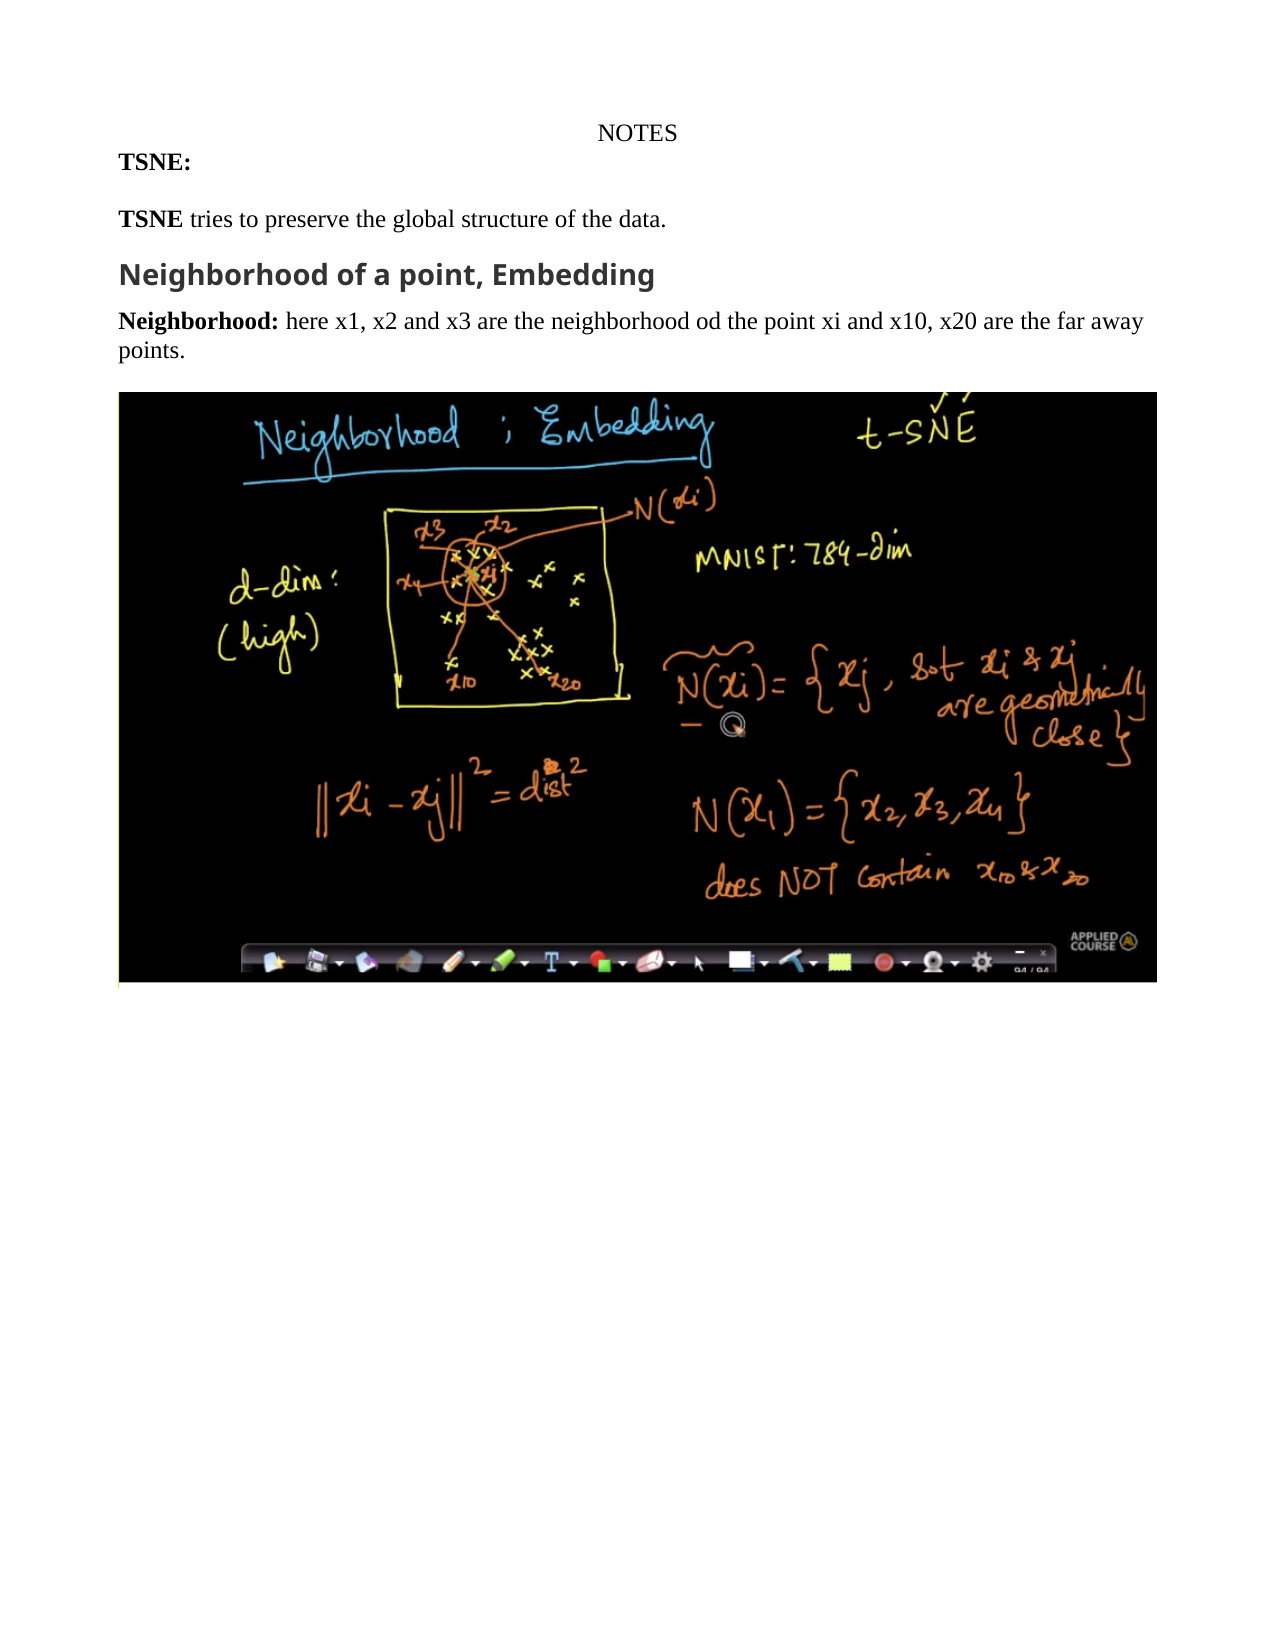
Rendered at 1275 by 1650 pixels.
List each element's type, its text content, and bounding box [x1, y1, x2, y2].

picture [118, 392, 1157, 988]
text TSNE tries to preserve the global structure of the data. [118, 204, 1157, 233]
text Neighborhood: here x1, x2 and x3 are the neighborhood od the point xi and x10, x20 are the far away points. [118, 306, 1157, 364]
subtitle Neighborhood of a point, Embedding [118, 254, 1157, 294]
text NOTES [118, 118, 1157, 147]
text TSNE: [118, 147, 1157, 176]
